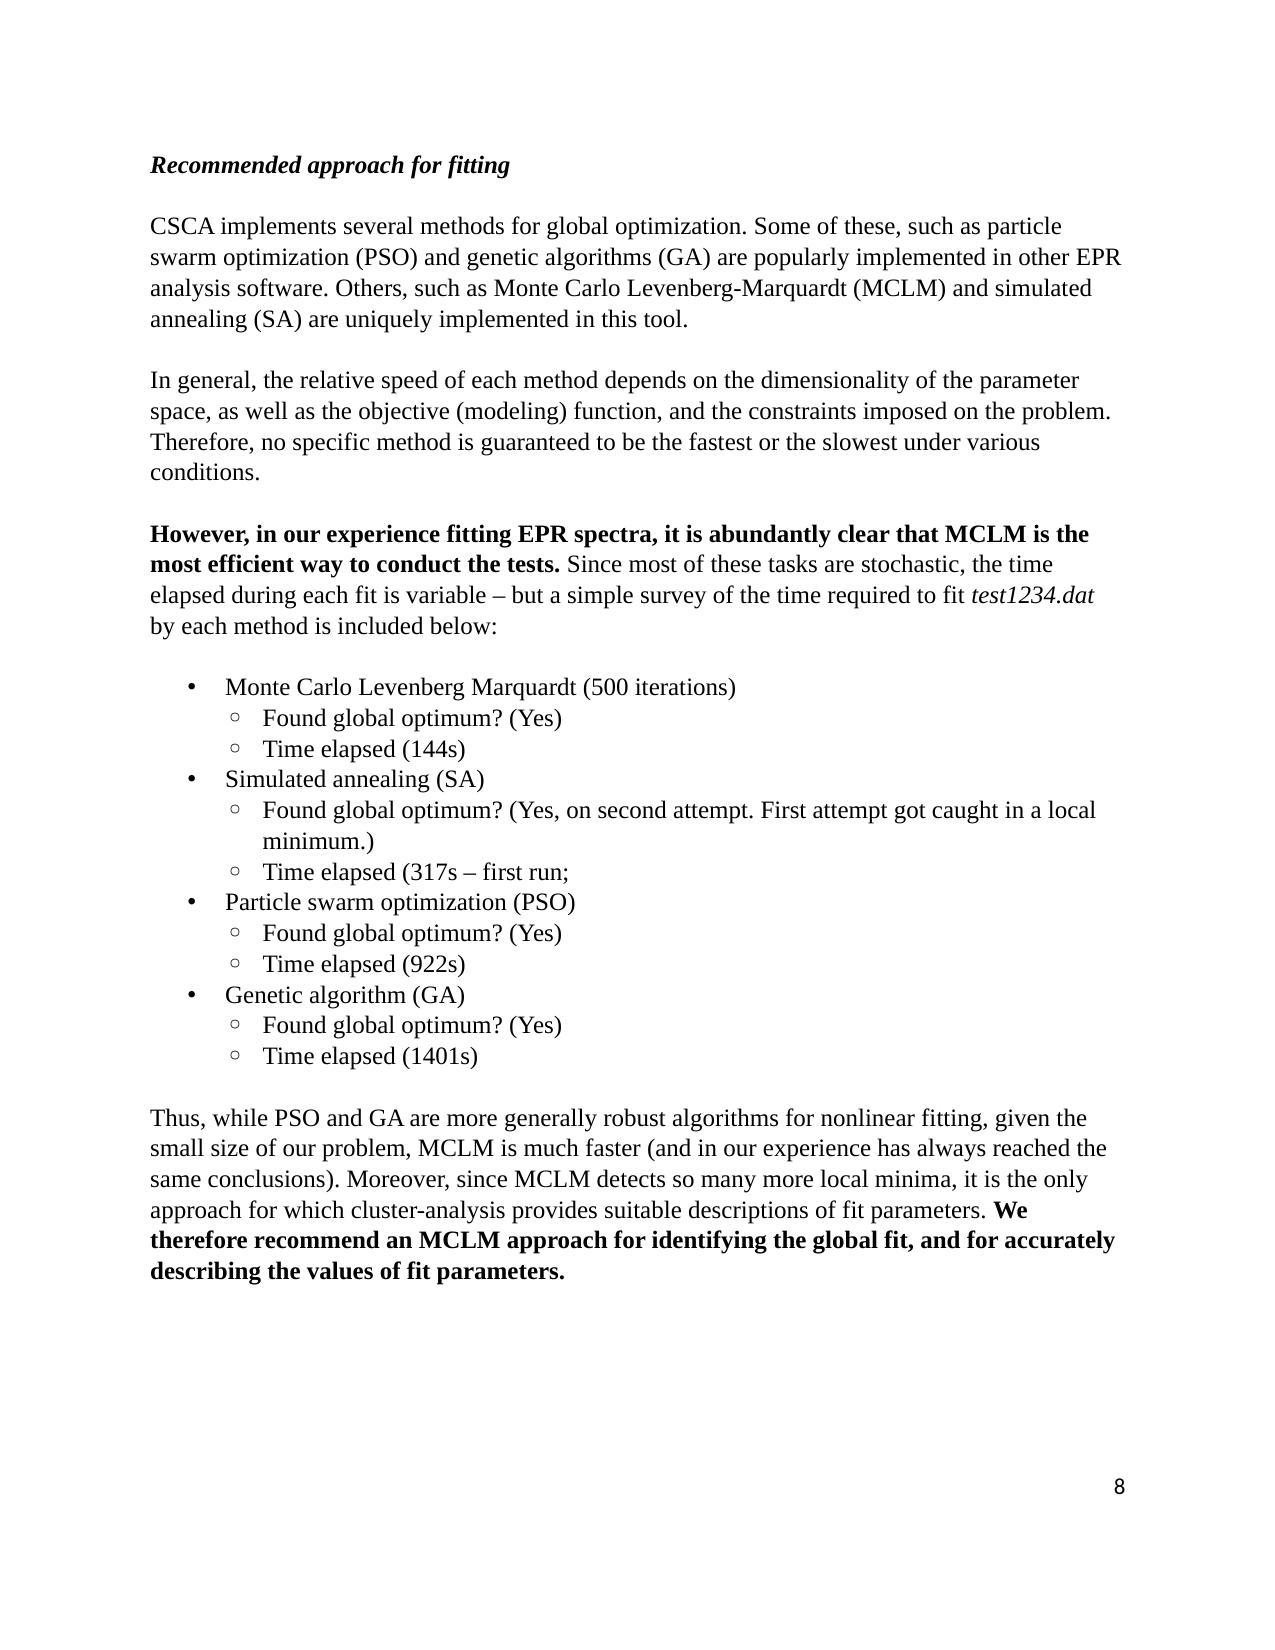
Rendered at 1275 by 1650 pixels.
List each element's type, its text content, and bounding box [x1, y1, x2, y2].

list Particle swarm optimization (PSO) [187, 887, 1125, 916]
text Recommended approach for fitting [150, 150, 1125, 179]
list Monte Carlo Levenberg Marquardt (500 iterations) [187, 672, 1125, 701]
list Time elapsed (922s) [225, 949, 1125, 978]
list Simulated annealing (SA) [187, 764, 1125, 793]
list Genetic algorithm (GA) [187, 980, 1125, 1008]
list Found global optimum? (Yes) [225, 1010, 1125, 1039]
list Found global optimum? (Yes) [225, 703, 1125, 732]
text CSCA implements several methods for global optimization. Some of these, such as particle swarm optimization (PSO) and genetic algorithms (GA) are popularly implemented in other EPR analysis software. Others, such as Monte Carlo Levenberg-Marquardt (MCLM) and simulated annealing (SA) are uniquely implemented in this tool. In general, the relative speed of each method depends on the dimensionality of the parameter space, as well as the objective (modeling) function, and the constraints imposed on the problem. Therefore, no specific method is guaranteed to be the fastest or the slowest under various conditions. [150, 211, 1125, 486]
list Time elapsed (1401s) [225, 1041, 1125, 1070]
list Found global optimum? (Yes, on second attempt. First attempt got caught in a local minimum.) [225, 795, 1125, 855]
list Found global optimum? (Yes) [225, 918, 1125, 947]
text Thus, while PSO and GA are more generally robust algorithms for nonlinear fitting, given the small size of our problem, MCLM is much faster (and in our experience has always reached the same conclusions). Moreover, since MCLM detects so many more local minima, it is the only approach for which cluster-analysis provides suitable descriptions of fit parameters. We therefore recommend an MCLM approach for identifying the global fit, and for accurately describing the values of fit parameters. [150, 1103, 1125, 1346]
list Time elapsed (317s – first run; [225, 857, 1125, 886]
list Time elapsed (144s) [225, 734, 1125, 763]
text However, in our experience fitting EPR spectra, it is abundantly clear that MCLM is the most efficient way to conduct the tests. Since most of these tasks are stochastic, the time elapsed during each fit is variable – but a simple survey of the time required to fit test1234.dat by each method is included below: [150, 519, 1125, 640]
